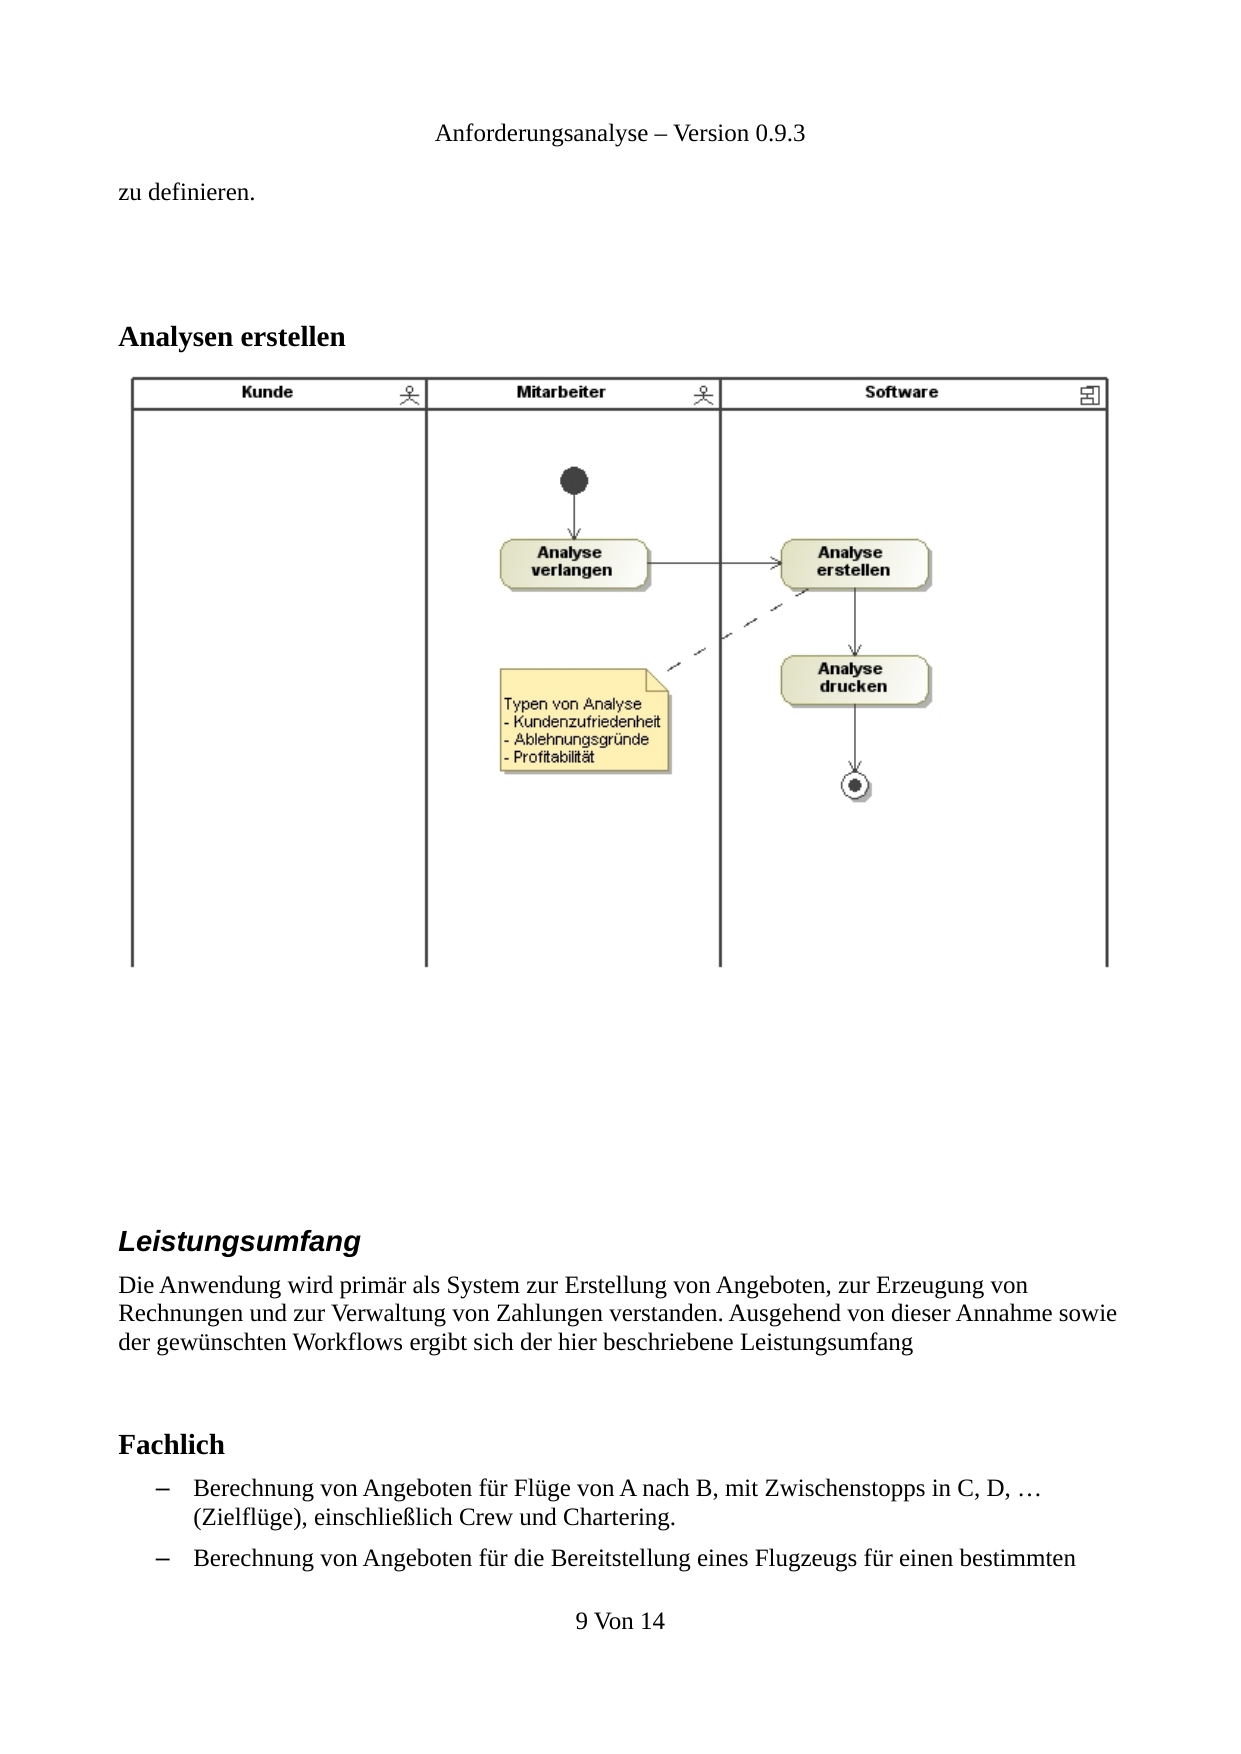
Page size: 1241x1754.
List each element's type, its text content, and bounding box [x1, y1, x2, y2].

picture [118, 364, 1122, 982]
subtitle Leistungsumfang [118, 1224, 1122, 1257]
subtitle Fachlich [118, 1427, 1122, 1461]
subtitle Analysen erstellen [118, 319, 1122, 352]
list Berechnung von Angeboten für Flüge von A nach B, mit Zwischenstopps in C, D, … (Zielflüge), einschließlich Crew und Chartering. [156, 1473, 1122, 1531]
text Die Anwendung wird primär als System zur Erstellung von Angeboten, zur Erzeugung von Rechnungen und zur Verwaltung von Zahlungen verstanden. Ausgehend von dieser Annahme sowie der gewünschten Workflows ergibt sich der hier beschriebene Leistungsumfang [118, 1270, 1122, 1356]
list Berechnung von Angeboten für die Bereitstellung eines Flugzeugs für einen bestimmten [156, 1543, 1122, 1572]
text zu definieren. [118, 177, 1122, 206]
